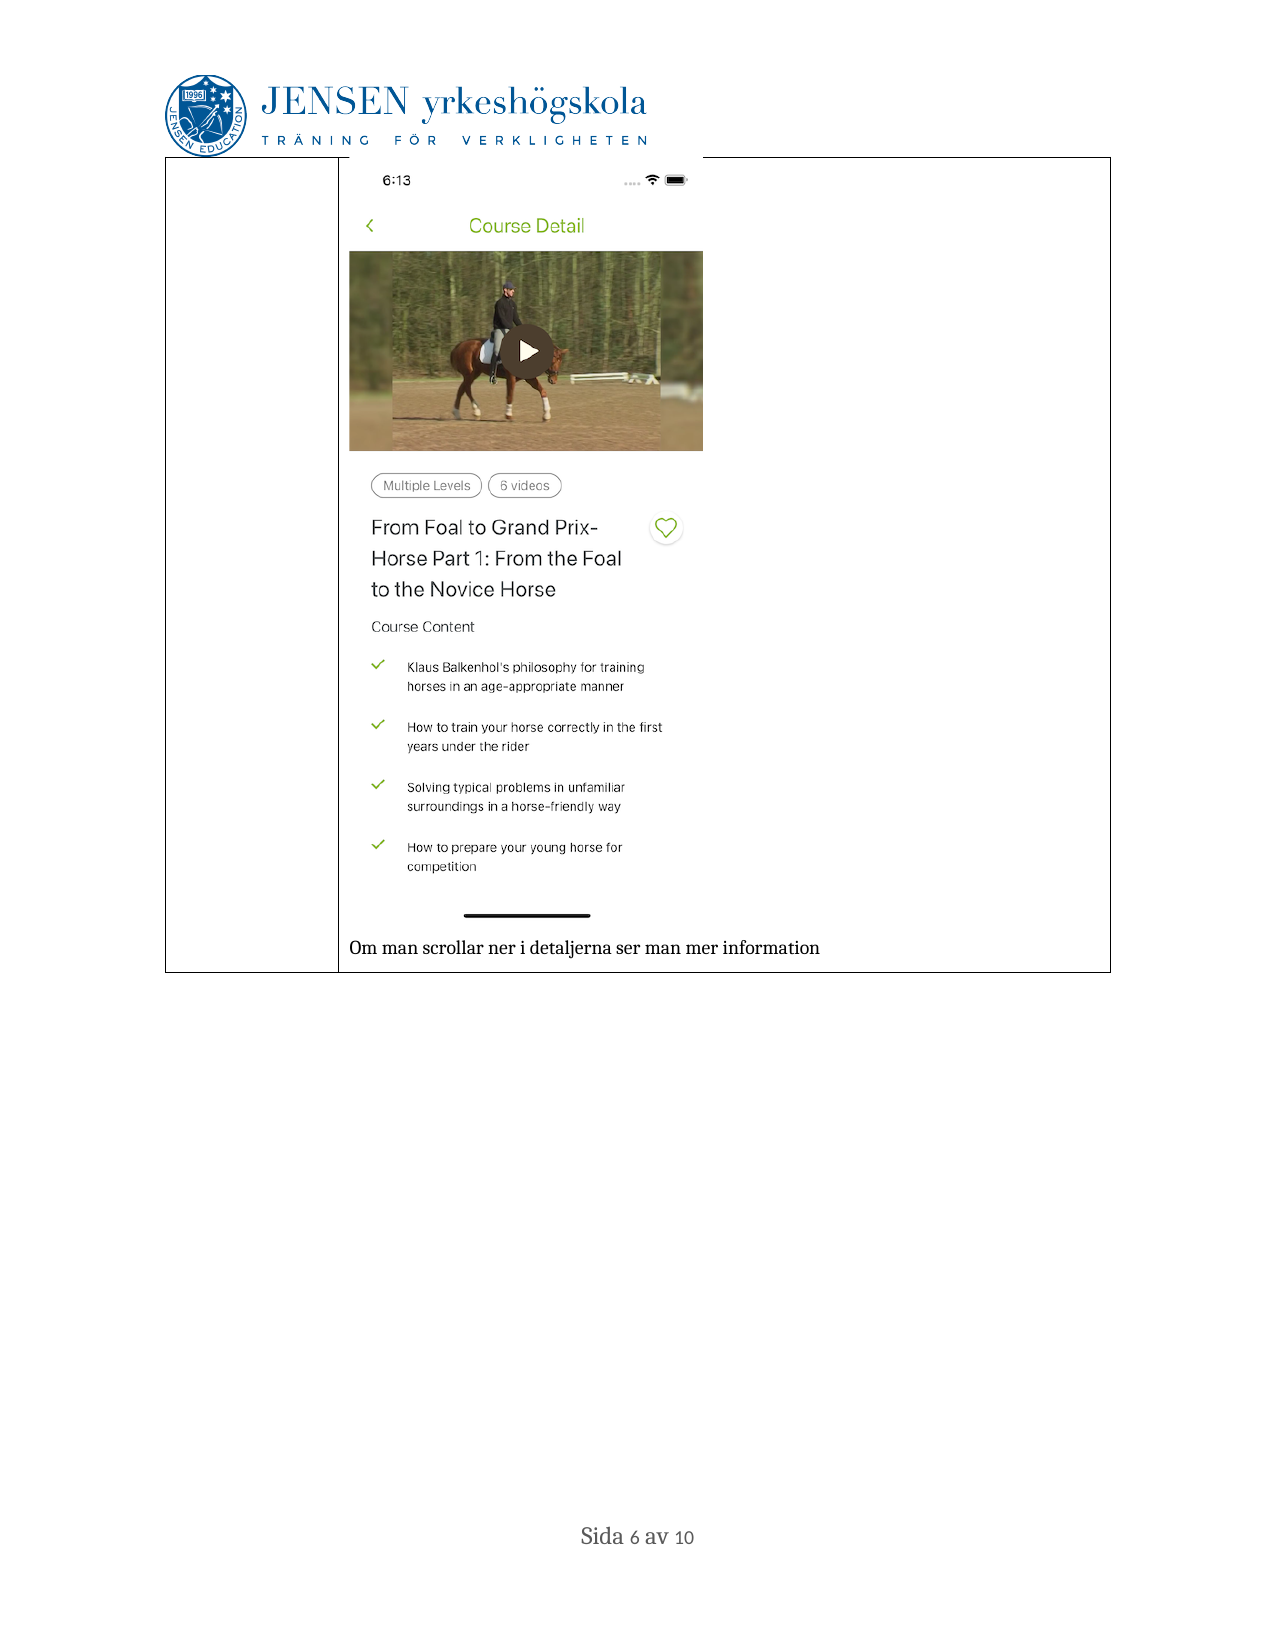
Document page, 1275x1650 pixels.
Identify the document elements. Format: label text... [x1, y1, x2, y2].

table_cell [166, 158, 338, 972]
table_cell Om man scrollar ner i detaljerna ser man mer information [339, 158, 1110, 972]
picture [165, 75, 703, 925]
